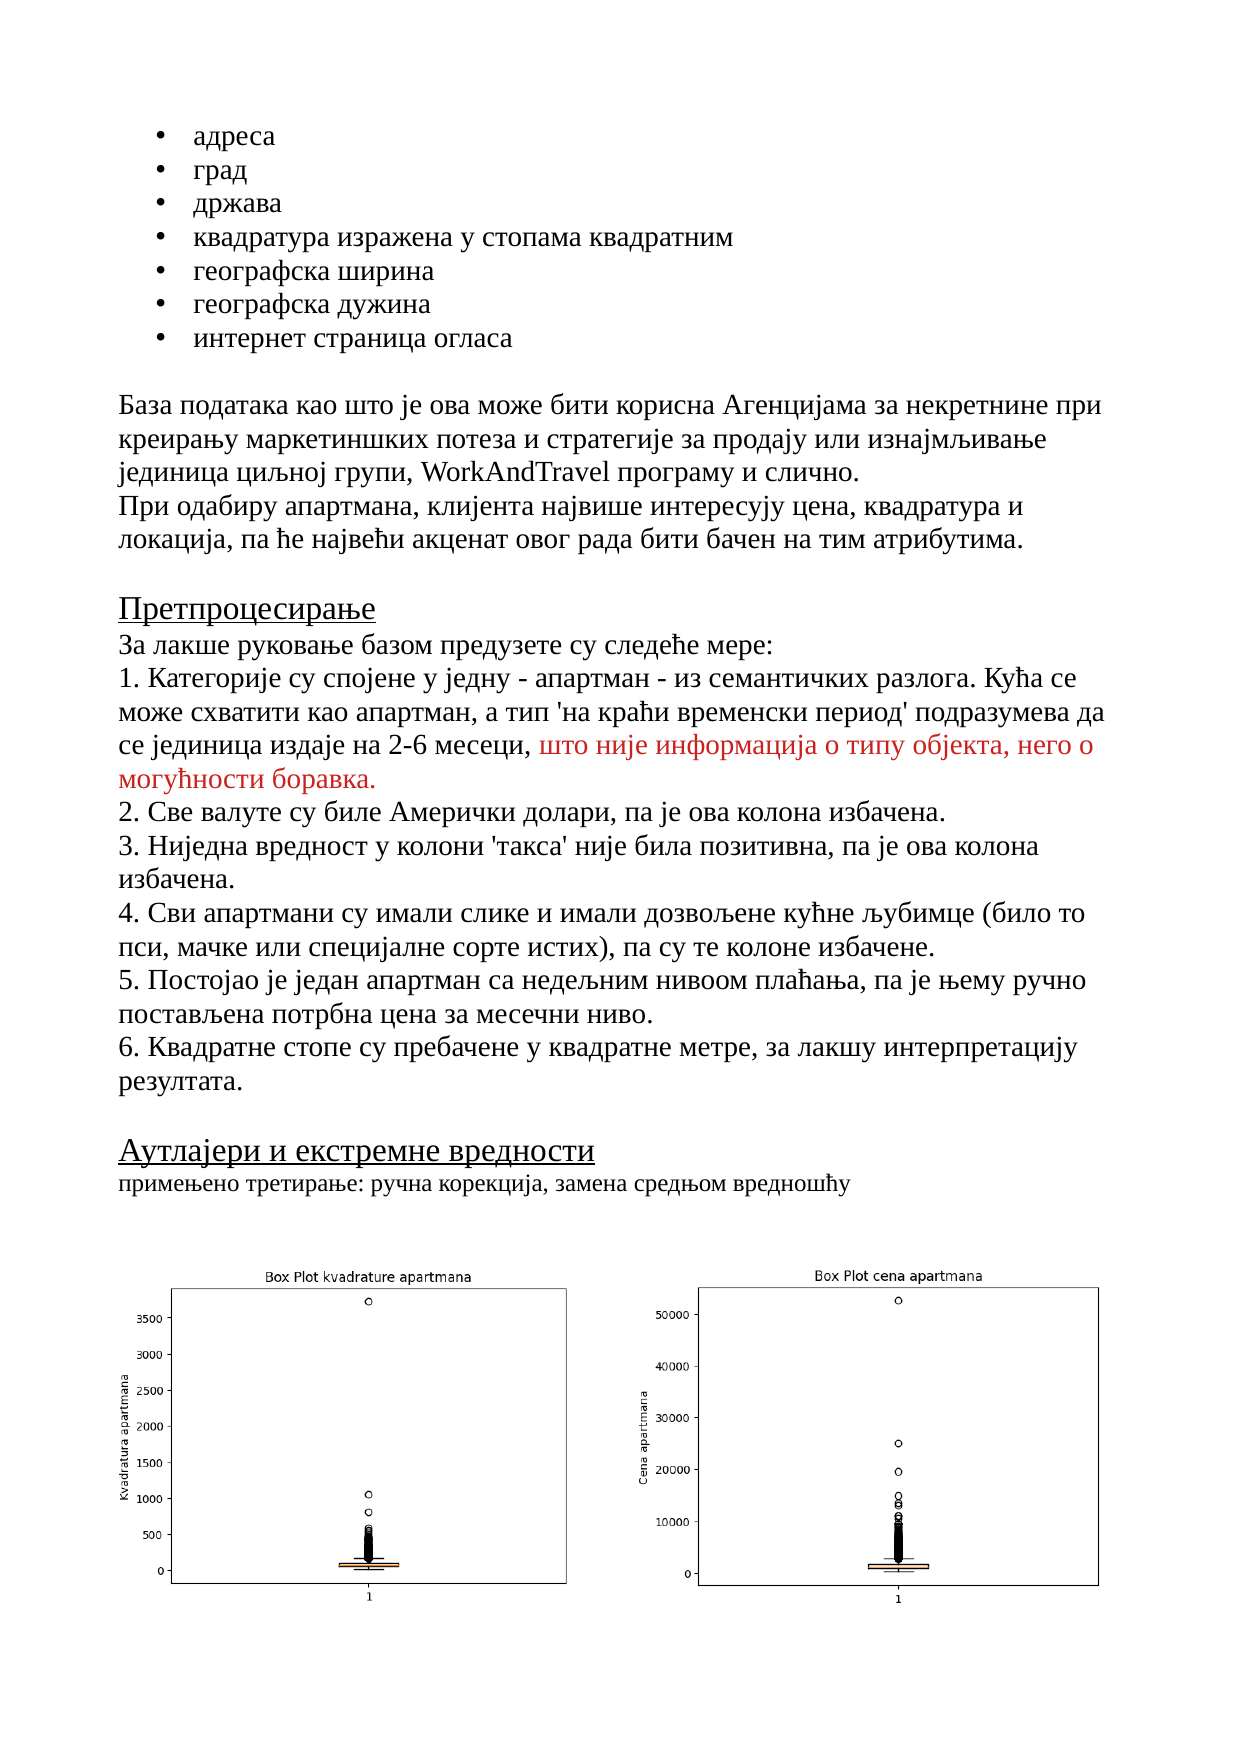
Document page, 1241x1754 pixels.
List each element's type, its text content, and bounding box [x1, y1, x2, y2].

text 3. Ниједна вредност у колони 'такса' није била позитивна, па је ова колона избачена. [118, 828, 1122, 895]
text За лакше руковање базом предузете су следеће мере: 1. Категорије су спојене у једну - апартман - из семантичких разлога. Кућа се може схватити као апартман, а тип 'на краћи временски период' подразумева да се јединица издаје на 2-6 месеци, што није информација о типу објекта, него о могућности боравка. [118, 627, 1122, 794]
list град [156, 152, 1122, 185]
list географска дужина [156, 286, 1122, 320]
text Претпроцесирање [118, 588, 1122, 627]
text Аутлајери и екстремне вредности [118, 1130, 1122, 1168]
list држава [156, 185, 1122, 219]
list интернет страница огласа [156, 320, 1122, 354]
picture [629, 1258, 1131, 1613]
list адреса [156, 118, 1122, 152]
text 5. Постојао је један апартман са недељним нивоом плаћања, па је њему ручно постављена потрбна цена за месечни ниво. [118, 962, 1122, 1029]
text База података као што је ова може бити корисна Агенцијама за некретнине при креирању маркетиншких потеза и стратегије за продају или изнајмљивање јединица циљној групи, WorkAndTravel програму и слично. [118, 387, 1122, 488]
text 6. Квадратне стопе су пребачене у квадратне метре, за лакшу интерпретацију резултата. [118, 1029, 1122, 1096]
list квадратура изражена у стопама квадратним [156, 219, 1122, 253]
picture [114, 1261, 609, 1612]
text примењено третирање: ручна корекција, замена средњом вредношћу [118, 1168, 1122, 1197]
text 4. Сви апартмани су имали слике и имали дозвољене кућне љубимце (било то пси, мачке или специјалне сорте истих), па су те колоне избачене. [118, 895, 1122, 962]
text При одабиру апартмана, клијента највише интересују цена, квадратура и локација, па ће највећи акценат овог рада бити бачен на тим атрибутима. [118, 488, 1122, 555]
list географска ширина [156, 253, 1122, 286]
text 2. Све валуте су биле Амерички долари, па је ова колона избачена. [118, 794, 1122, 828]
